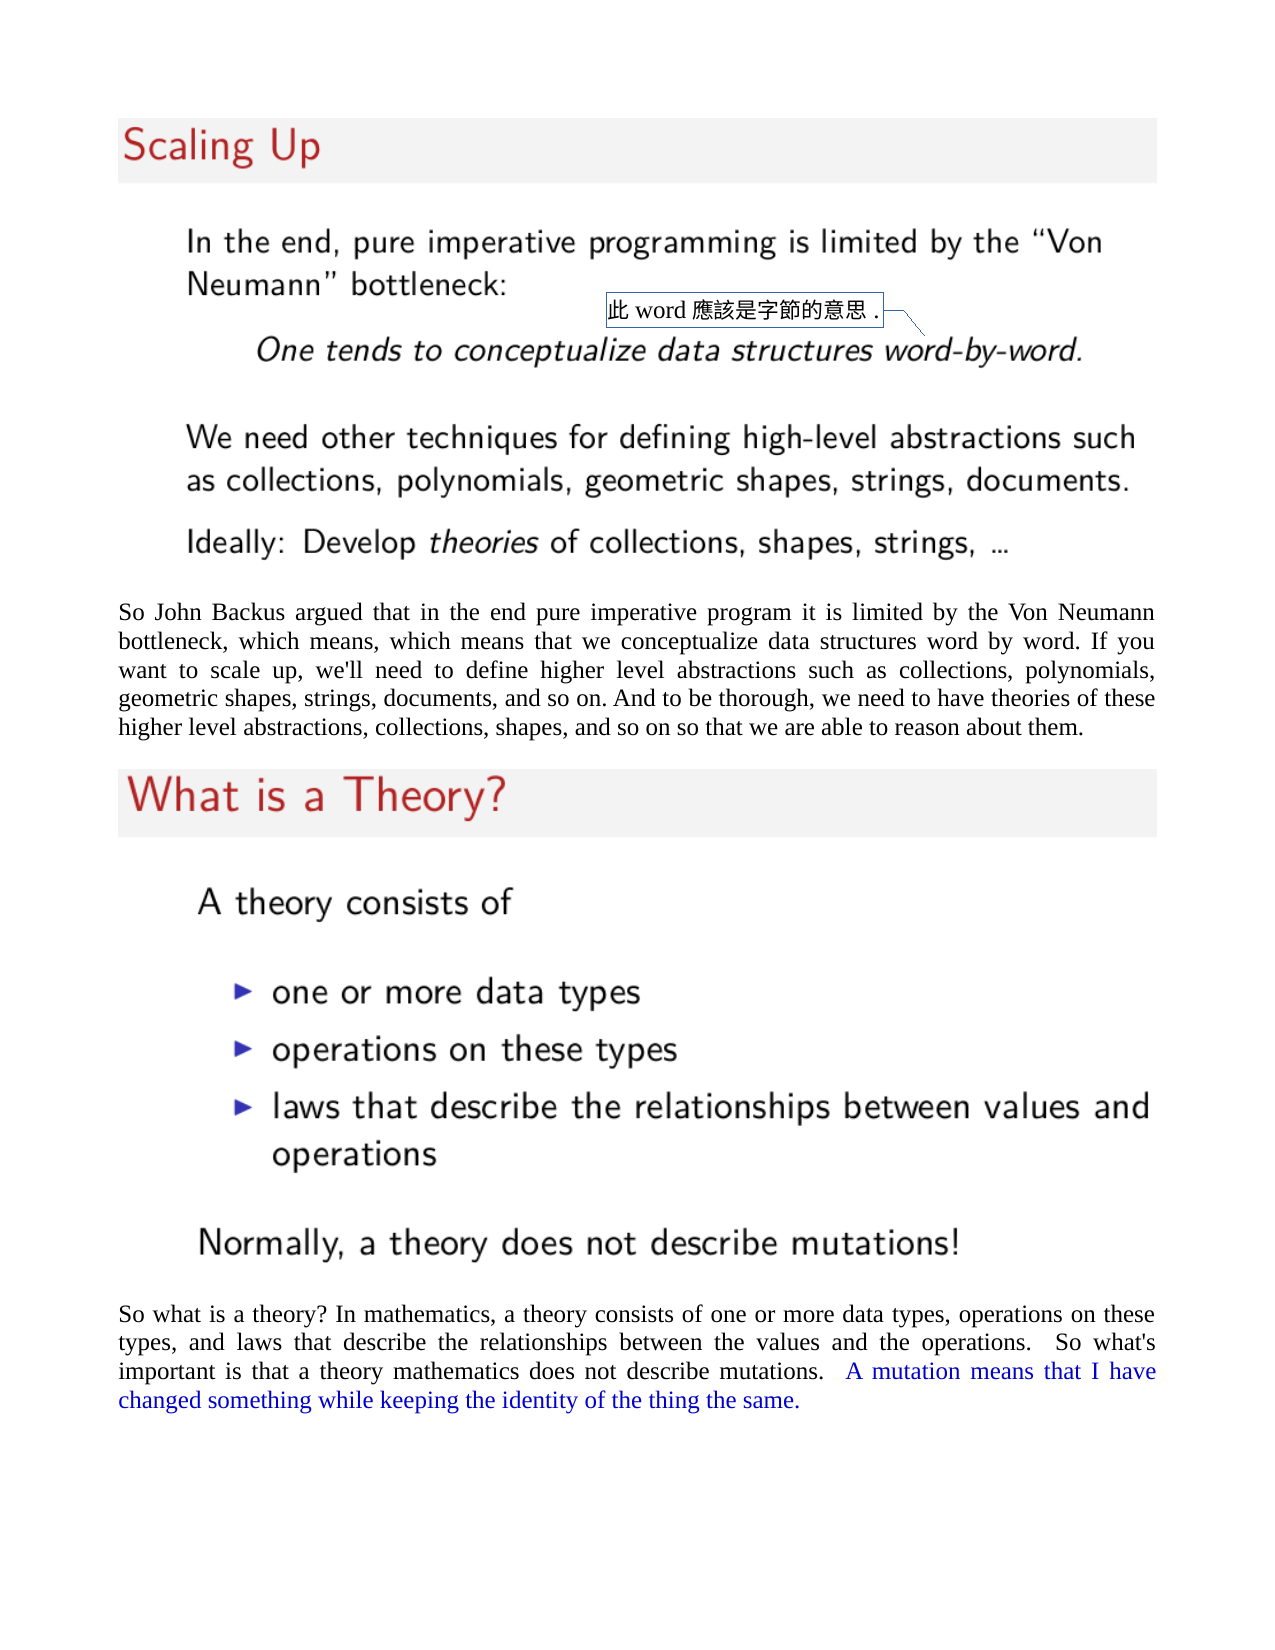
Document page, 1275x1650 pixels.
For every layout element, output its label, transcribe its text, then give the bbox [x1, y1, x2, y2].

picture [118, 118, 1157, 569]
text So John Backus argued that in the end pure imperative program it is limited by the Von Neumann bottleneck, which means, which means that we conceptualize data structures word by word. If you want to scale up, we'll need to define higher level abstractions such as collections, polynomials, geometric shapes, strings, documents, and so on. And to be thorough, we need to have theories of these higher level abstractions, collections, shapes, and so on so that we are able to reason about them. [118, 597, 1157, 741]
picture [118, 769, 1157, 1270]
text So what is a theory? In mathematics, a theory consists of one or more data types, operations on these types, and laws that describe the relationships between the values and the operations. So what's important is that a theory mathematics does not describe mutations. A mutation means that I have changed something while keeping the identity of the thing the same. [118, 1299, 1157, 1414]
